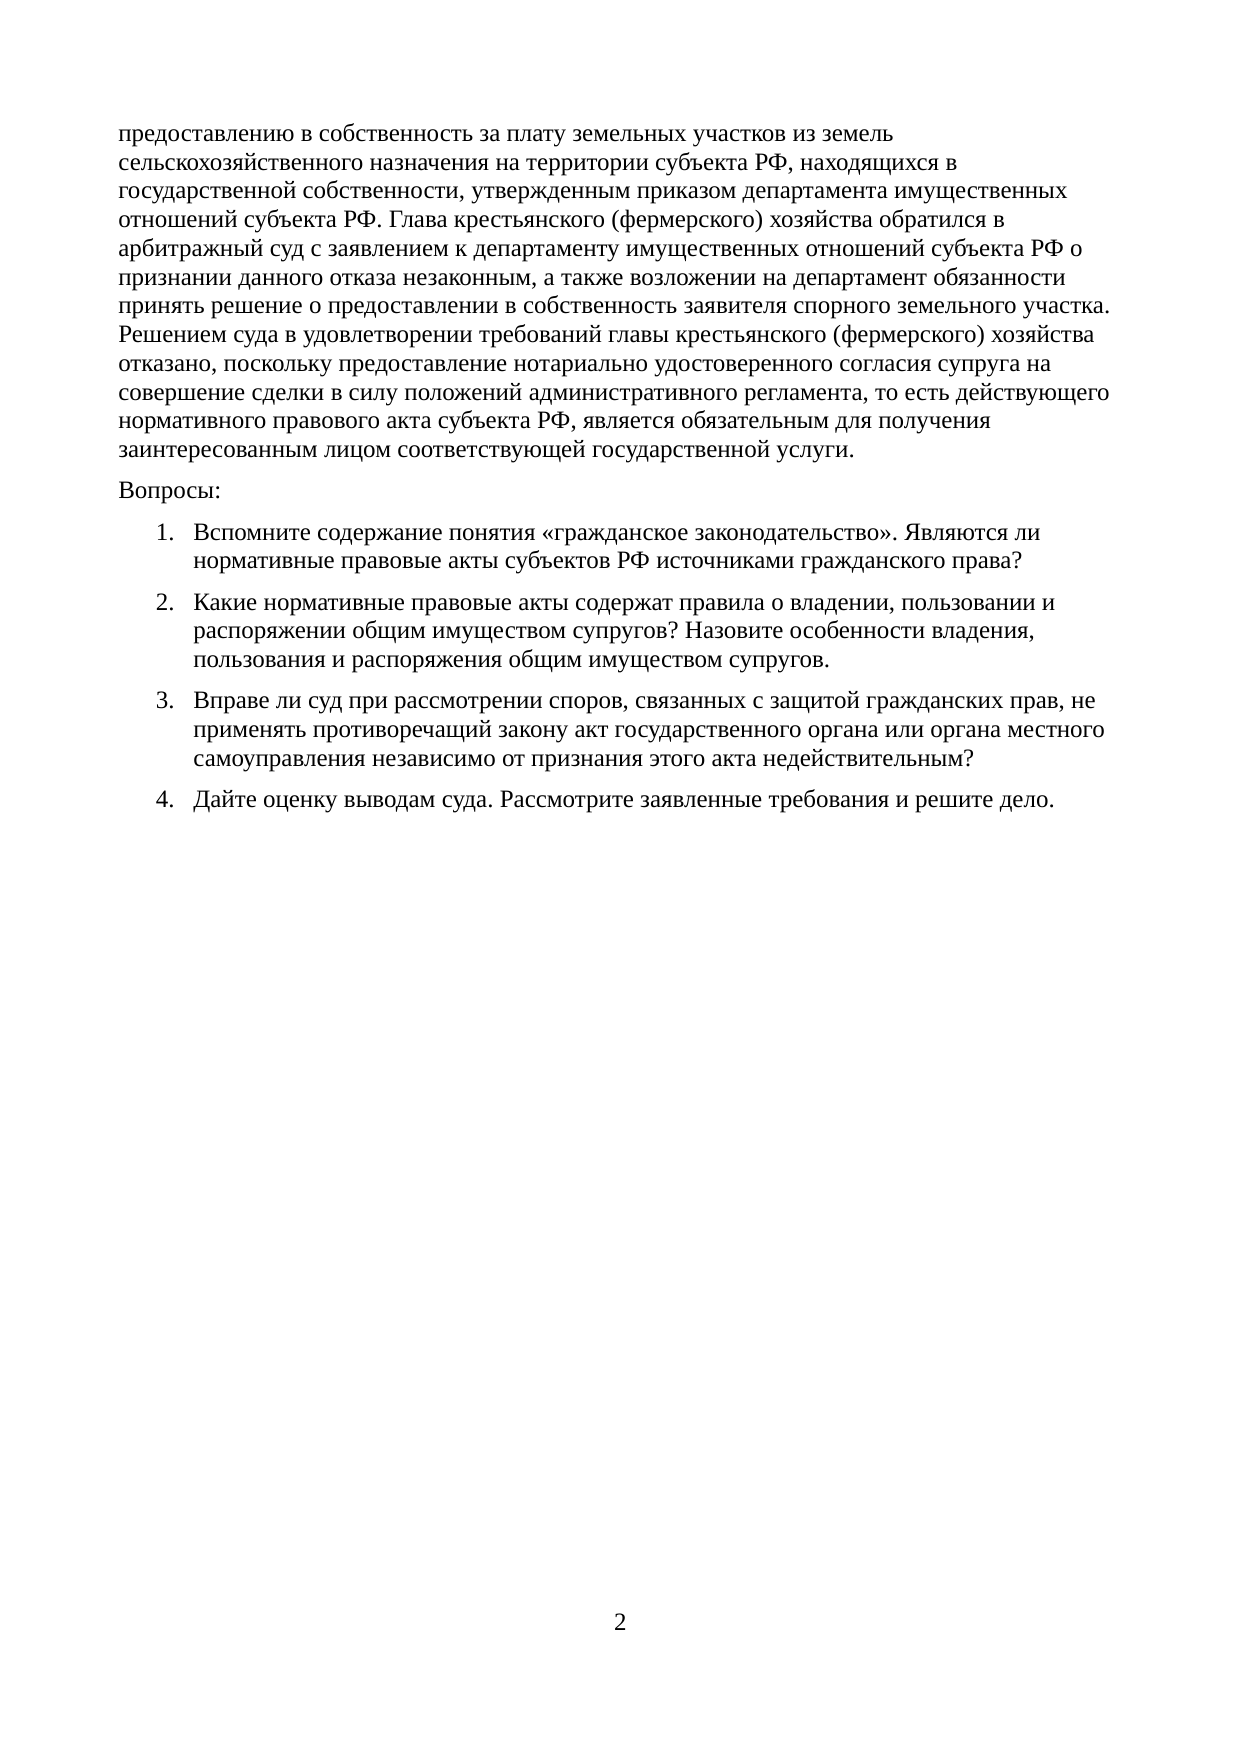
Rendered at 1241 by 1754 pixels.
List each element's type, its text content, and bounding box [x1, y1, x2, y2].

list Какие нормативные правовые акты содержат правила о владении, пользовании и распоряжении общим имуществом супругов? Назовите особенности владения, пользования и распоряжения общим имуществом супругов. [156, 587, 1122, 673]
list Вспомните содержание понятия «гражданское законодательство». Являются ли нормативные правовые акты субъектов РФ источниками гражданского права? [156, 517, 1122, 574]
text Вопросы: [118, 476, 1122, 504]
text предоставлению в собственность за плату земельных участков из земель сельскохозяйственного назначения на территории субъекта РФ, находящихся в государственной собственности, утвержденным приказом департамента имущественных отношений субъекта РФ. Глава крестьянского (фермерского) хозяйства обратился в арбитражный суд с заявлением к департаменту имущественных отношений субъекта РФ о признании данного отказа незаконным, а также возложении на департамент обязанности принять решение о предоставлении в собственность заявителя спорного земельного участка. Решением суда в удовлетворении требований главы крестьянского (фермерского) хозяйства отказано, поскольку предоставление нотариально удостоверенного согласия супруга на совершение сделки в силу положений административного регламента, то есть действующего нормативного правового акта субъекта РФ, является обязательным для получения заинтересованным лицом соответствующей государственной услуги. [118, 118, 1122, 463]
list Вправе ли суд при рассмотрении споров, связанных с защитой гражданских прав, не применять противоречащий закону акт государственного органа или органа местного самоуправления независимо от признания этого акта недействительным? [156, 686, 1122, 772]
list Дайте оценку выводам суда. Рассмотрите заявленные требования и решите дело. [156, 784, 1122, 813]
